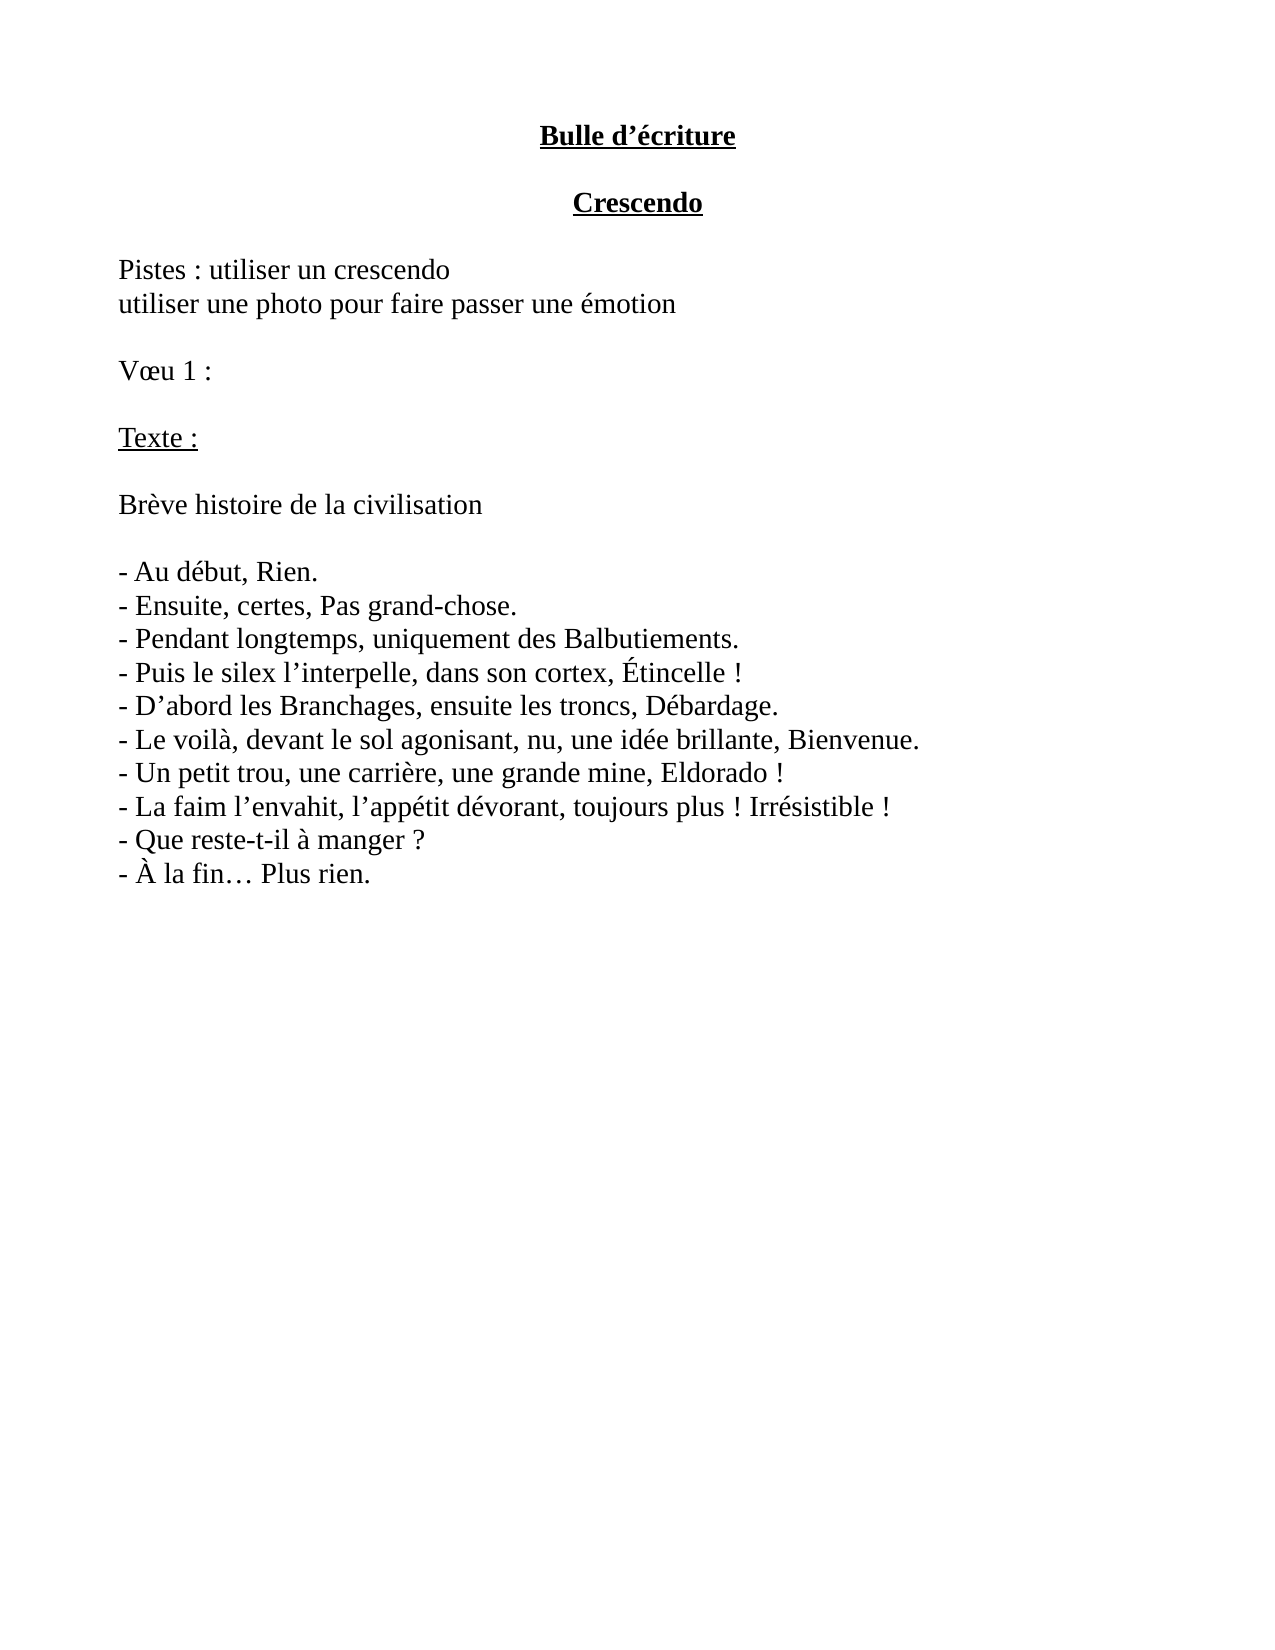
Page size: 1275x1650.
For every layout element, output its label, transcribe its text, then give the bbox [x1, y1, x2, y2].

text Texte : [118, 420, 1157, 453]
text - Que reste-t-il à manger ? [118, 822, 1157, 856]
text utiliser une photo pour faire passer une émotion [118, 286, 1157, 319]
text - Pendant longtemps, uniquement des Balbutiements. [118, 621, 1157, 655]
text - La faim l’envahit, l’appétit dévorant, toujours plus ! Irrésistible ! [118, 789, 1157, 822]
text Crescendo [118, 185, 1157, 219]
text - Le voilà, devant le sol agonisant, nu, une idée brillante, Bienvenue. [118, 722, 1157, 755]
text Brève histoire de la civilisation [118, 487, 1157, 521]
text Bulle d’écriture [118, 118, 1157, 152]
text - D’abord les Branchages, ensuite les troncs, Débardage. [118, 688, 1157, 722]
text Vœu 1 : [118, 353, 1157, 386]
text Pistes : utiliser un crescendo [118, 252, 1157, 286]
text - À la fin… Plus rien. [118, 856, 1157, 889]
text - Puis le silex l’interpelle, dans son cortex, Étincelle ! [118, 655, 1157, 688]
text - Au début, Rien. [118, 554, 1157, 588]
text - Un petit trou, une carrière, une grande mine, Eldorado ! [118, 755, 1157, 789]
text - Ensuite, certes, Pas grand-chose. [118, 588, 1157, 621]
